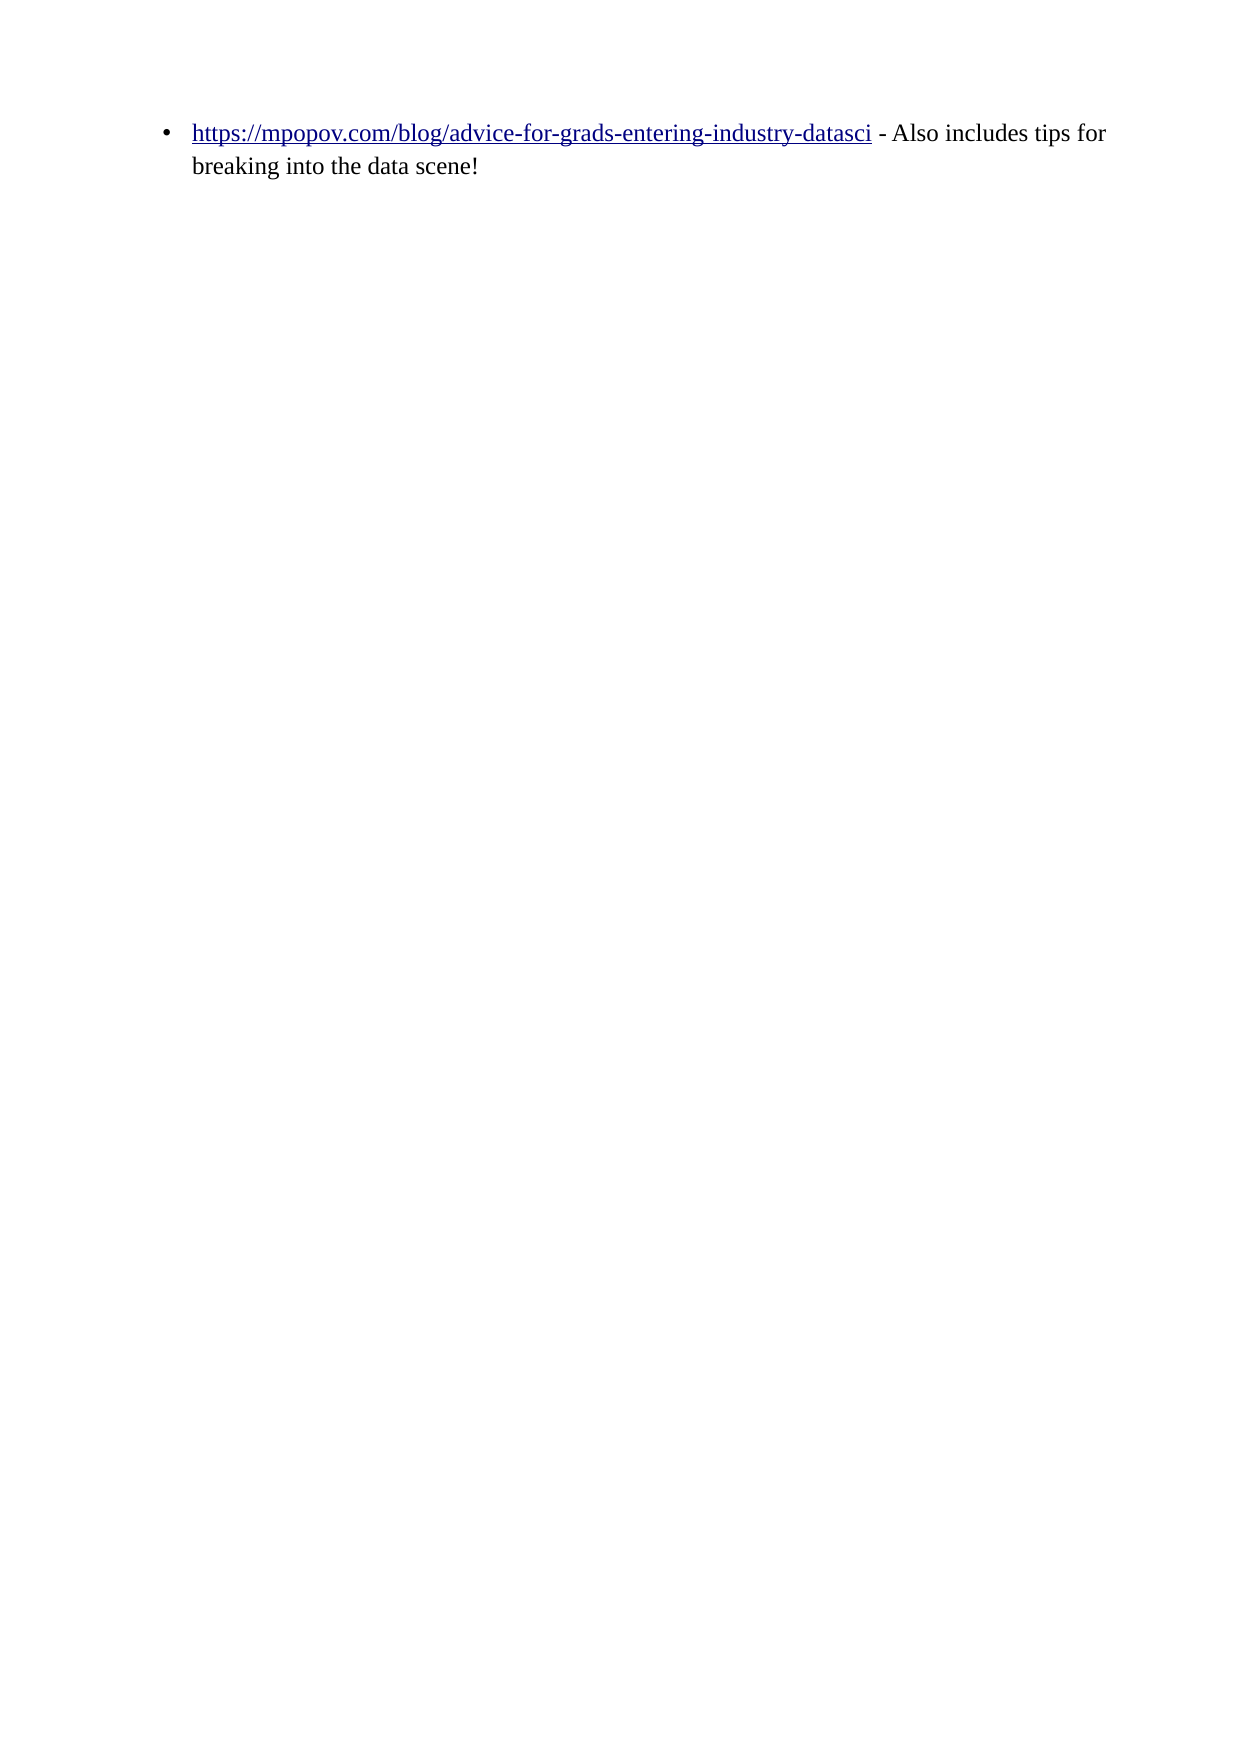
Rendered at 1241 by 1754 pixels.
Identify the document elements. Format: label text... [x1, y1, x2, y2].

list https://mpopov.com/blog/advice-for-grads-entering-industry-datasci - Also includes tips for breaking into the data scene! [162, 118, 1122, 180]
